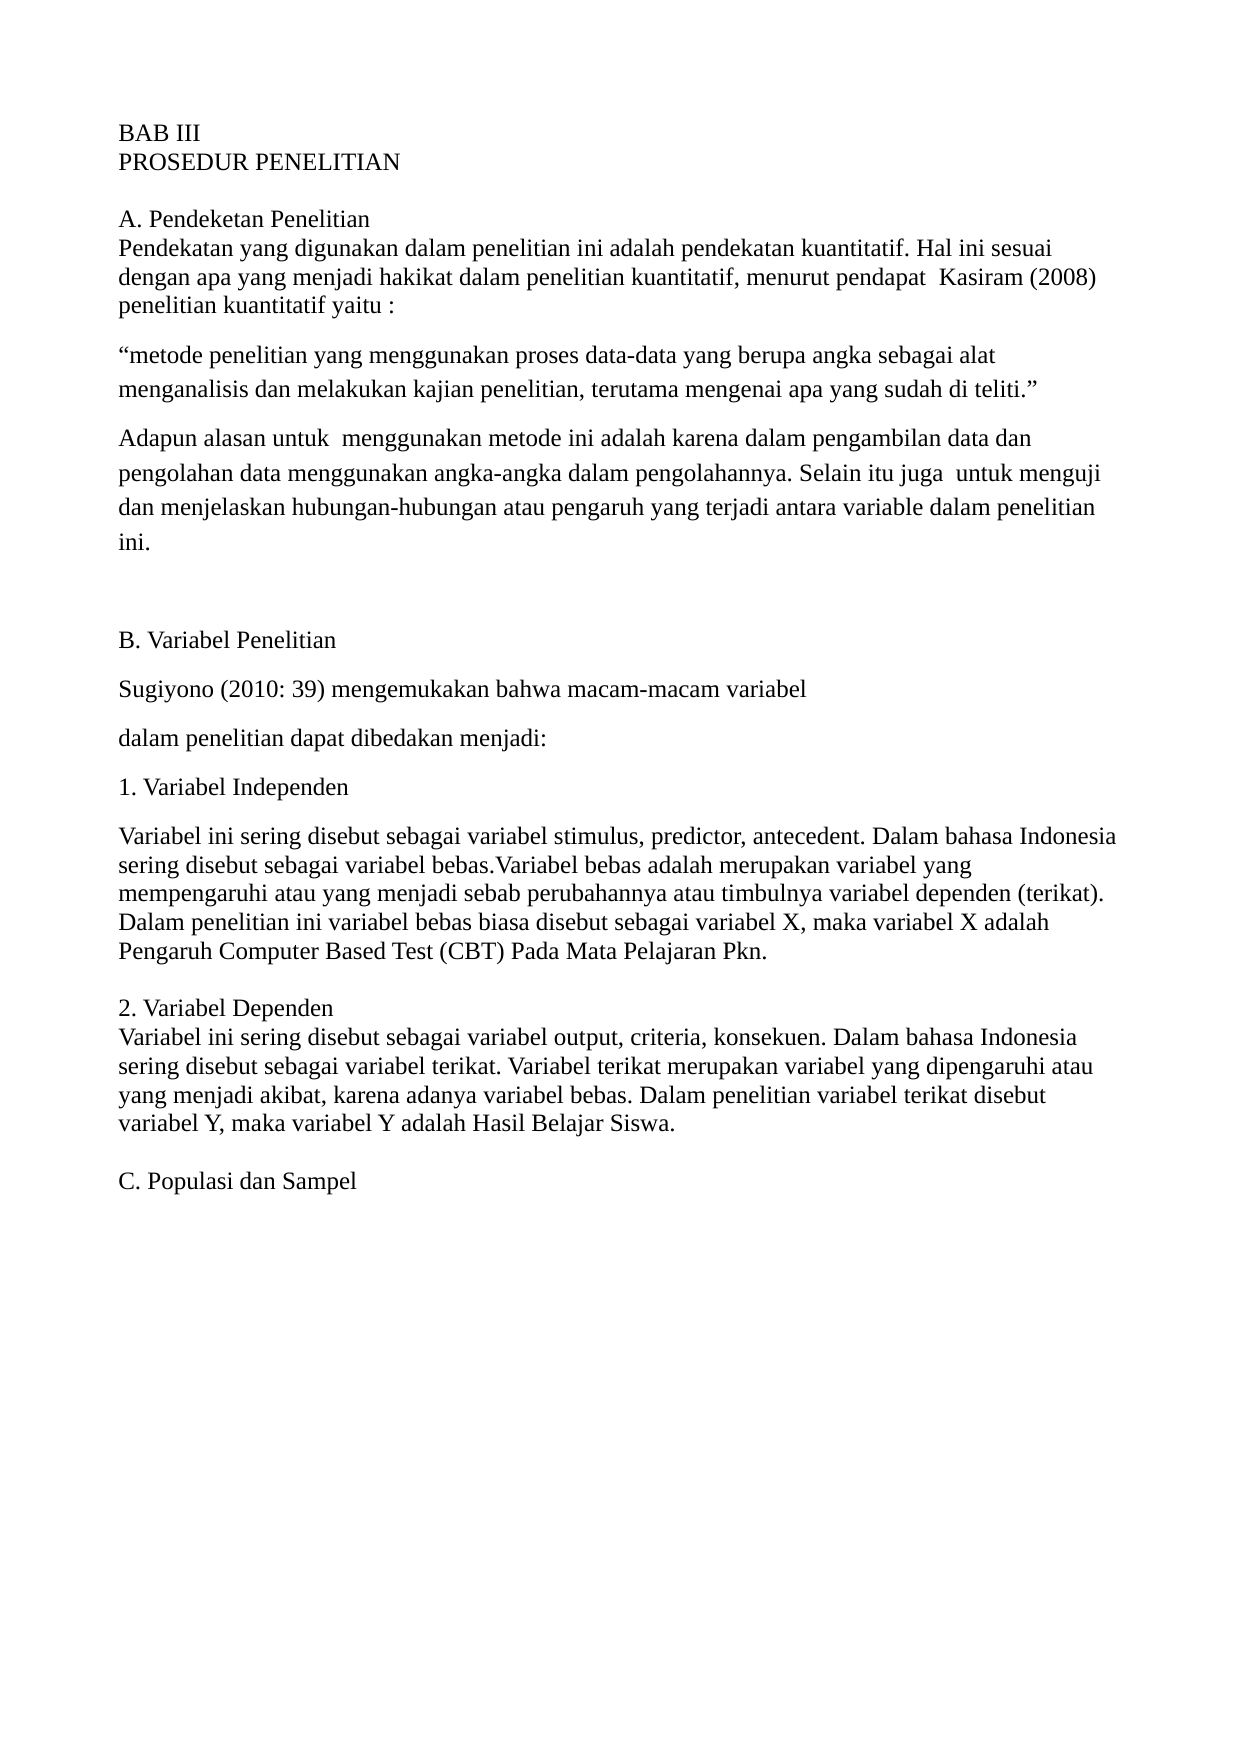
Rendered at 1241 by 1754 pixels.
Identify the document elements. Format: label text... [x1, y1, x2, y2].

text Variabel ini sering disebut sebagai variabel stimulus, predictor, antecedent. Dalam bahasa Indonesia sering disebut sebagai variabel bebas.Variabel bebas adalah merupakan variabel yang mempengaruhi atau yang menjadi sebab perubahannya atau timbulnya variabel dependen (terikat). Dalam penelitian ini variabel bebas biasa disebut sebagai variabel X, maka variabel X adalah Pengaruh Computer Based Test (CBT) Pada Mata Pelajaran Pkn. [118, 821, 1122, 965]
text 2. Variabel Dependen [118, 993, 1122, 1022]
text C. Populasi dan Sampel [118, 1166, 1122, 1195]
text dalam penelitian dapat dibedakan menjadi: [118, 723, 1122, 752]
text Variabel ini sering disebut sebagai variabel output, criteria, konsekuen. Dalam bahasa Indonesia sering disebut sebagai variabel terikat. Variabel terikat merupakan variabel yang dipengaruhi atau yang menjadi akibat, karena adanya variabel bebas. Dalam penelitian variabel terikat disebut variabel Y, maka variabel Y adalah Hasil Belajar Siswa. [118, 1022, 1122, 1137]
text Pendekatan yang digunakan dalam penelitian ini adalah pendekatan kuantitatif. Hal ini sesuai dengan apa yang menjadi hakikat dalam penelitian kuantitatif, menurut pendapat Kasiram (2008) [118, 233, 1122, 291]
text 1. Variabel Independen [118, 772, 1122, 801]
text BAB III [118, 118, 1122, 147]
text A. Pendeketan Penelitian [118, 204, 1122, 233]
text Sugiyono (2010: 39) mengemukakan bahwa macam-macam variabel [118, 674, 1122, 703]
text B. Variabel Penelitian [118, 625, 1122, 653]
text penelitian kuantitatif yaitu : [118, 291, 1122, 319]
text “metode penelitian yang menggunakan proses data-data yang berupa angka sebagai alat menganalisis dan melakukan kajian penelitian, terutama mengenai apa yang sudah di teliti.” [118, 340, 1122, 403]
text PROSEDUR PENELITIAN [118, 147, 1122, 176]
text Adapun alasan untuk menggunakan metode ini adalah karena dalam pengambilan data dan pengolahan data menggunakan angka-angka dalam pengolahannya. Selain itu juga untuk menguji dan menjelaskan hubungan-hubungan atau pengaruh yang terjadi antara variable dalam penelitian ini. [118, 423, 1122, 555]
